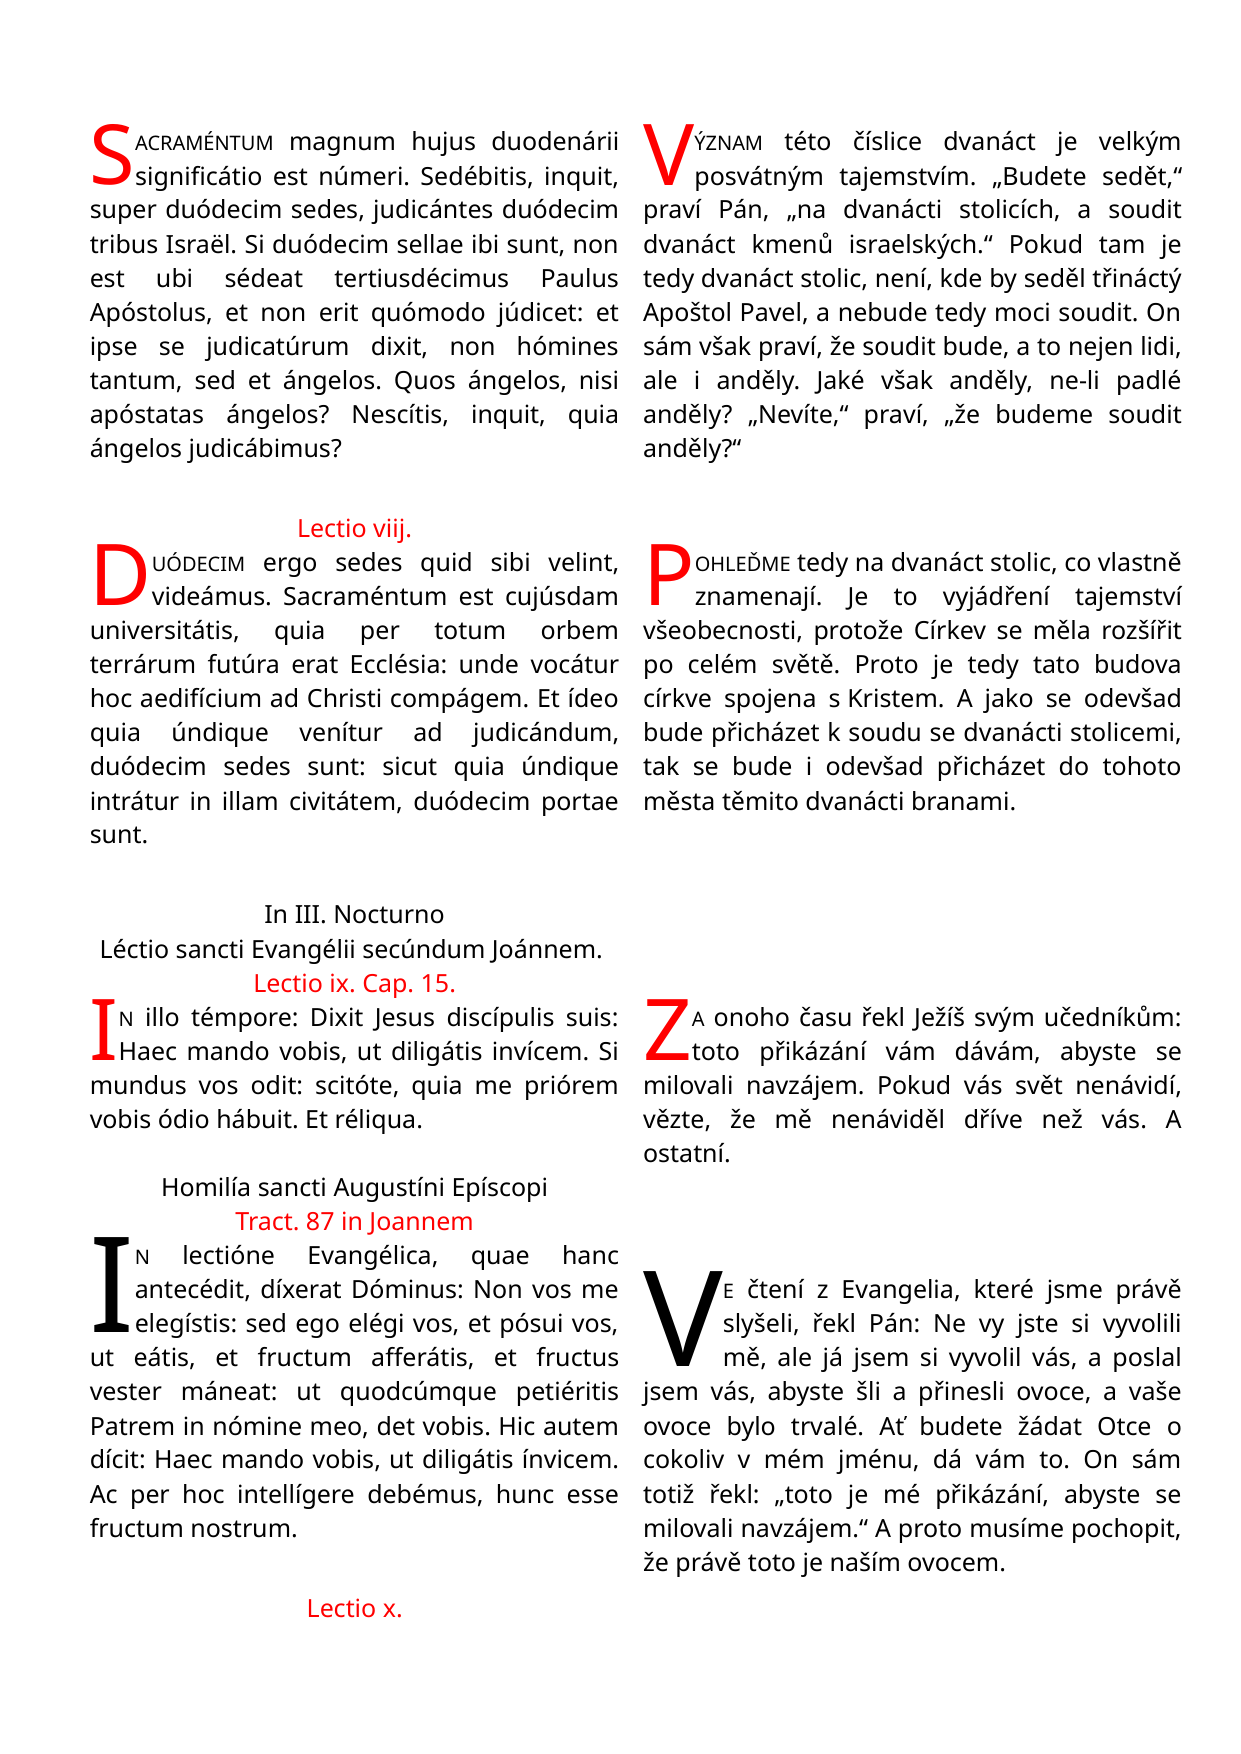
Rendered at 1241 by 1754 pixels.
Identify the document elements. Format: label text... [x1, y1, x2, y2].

table_cell Lectio viij. Duódecim ergo sedes quid sibi velint, videámus. Sacraméntum est cujúsdam universitátis, quia per totum orbem terrárum futúra erat Ecclésia: unde vocátur hoc aedifícium ad Christi compágem. Et ídeo quia úndique venítur ad judicándum, duódecim sedes sunt: sicut quia úndique intrátur in illam civitátem, duódecim portae sunt. [78, 505, 631, 891]
table_cell In III. Nocturno Léctio sancti Evangélii secúndum Joánnem. Lectio ix. Cap. 15. In illo témpore: Dixit Jesus discípulis suis: Haec mando vobis, ut diligátis invícem. Si mundus vos odit: scitóte, quia me priórem vobis ódio hábuit. Et réliqua. Homilía sancti Augustíni Epíscopi Tract. 87 in Joannem In lectióne Evangélica, quae hanc antecédit, díxerat Dóminus: Non vos me elegístis: sed ego elégi vos, et pósui vos, ut eátis, et fructum afferátis, et fructus vester máneat: ut quodcúmque petiéritis Patrem in nómine meo, det vobis. Hic autem dícit: Haec mando vobis, ut diligátis ínvicem. Ac per hoc intellígere debémus, hunc esse fructum nostrum. [78, 891, 631, 1584]
table_cell Sacraméntum magnum hujus duodenárii significátio est númeri. Sedébitis, inquit, super duódecim sedes, judicántes duódecim tribus Israël. Si duódecim sellae ibi sunt, non est ubi sédeat tertiusdécimus Paulus Apóstolus, et non erit quómodo júdicet: et ipse se judicatúrum dixit, non hómines tantum, sed et ángelos. Quos ángelos, nisi apóstatas ángelos? Nescítis, inquit, quia ángelos judicábimus? [78, 118, 631, 505]
table_cell Lectio x. [78, 1584, 631, 1630]
table_cell Význam této číslice dvanáct je velkým posvátným tajemstvím. „Budete sedět,“ praví Pán, „na dvanácti stolicích, a soudit dvanáct kmenů israelských.“ Pokud tam je tedy dvanáct stolic, není, kde by seděl třináctý Apoštol Pavel, a nebude tedy moci soudit. On sám však praví, že soudit bude, a to nejen lidi, ale i anděly. Jaké však anděly, ne-li padlé anděly? „Nevíte,“ praví, „že budeme soudit anděly?“ [631, 118, 1194, 505]
table_cell Pohleďme tedy na dvanáct stolic, co vlastně znamenají. Je to vyjádření tajemství všeobecnosti, protože Církev se měla rozšířit po celém světě. Proto je tedy tato budova církve spojena s Kristem. A jako se odevšad bude přicházet k soudu se dvanácti stolicemi, tak se bude i odevšad přicházet do tohoto města těmito dvanácti branami. [631, 505, 1194, 891]
table_cell [631, 1584, 1194, 1630]
table_cell Za onoho času řekl Ježíš svým učedníkům: toto přikázání vám dávám, abyste se milovali navzájem. Pokud vás svět nenávidí, vězte, že mě nenáviděl dříve než vás. A ostatní. Ve čtení z Evangelia, které jsme právě slyšeli, řekl Pán: Ne vy jste si vyvolili mě, ale já jsem si vyvolil vás, a poslal jsem vás, abyste šli a přinesli ovoce, a vaše ovoce bylo trvalé. Ať budete žádat Otce o cokoliv v mém jménu, dá vám to. On sám totiž řekl: „toto je mé přikázání, abyste se milovali navzájem.“ A proto musíme pochopit, že právě toto je naším ovocem. [631, 891, 1194, 1584]
